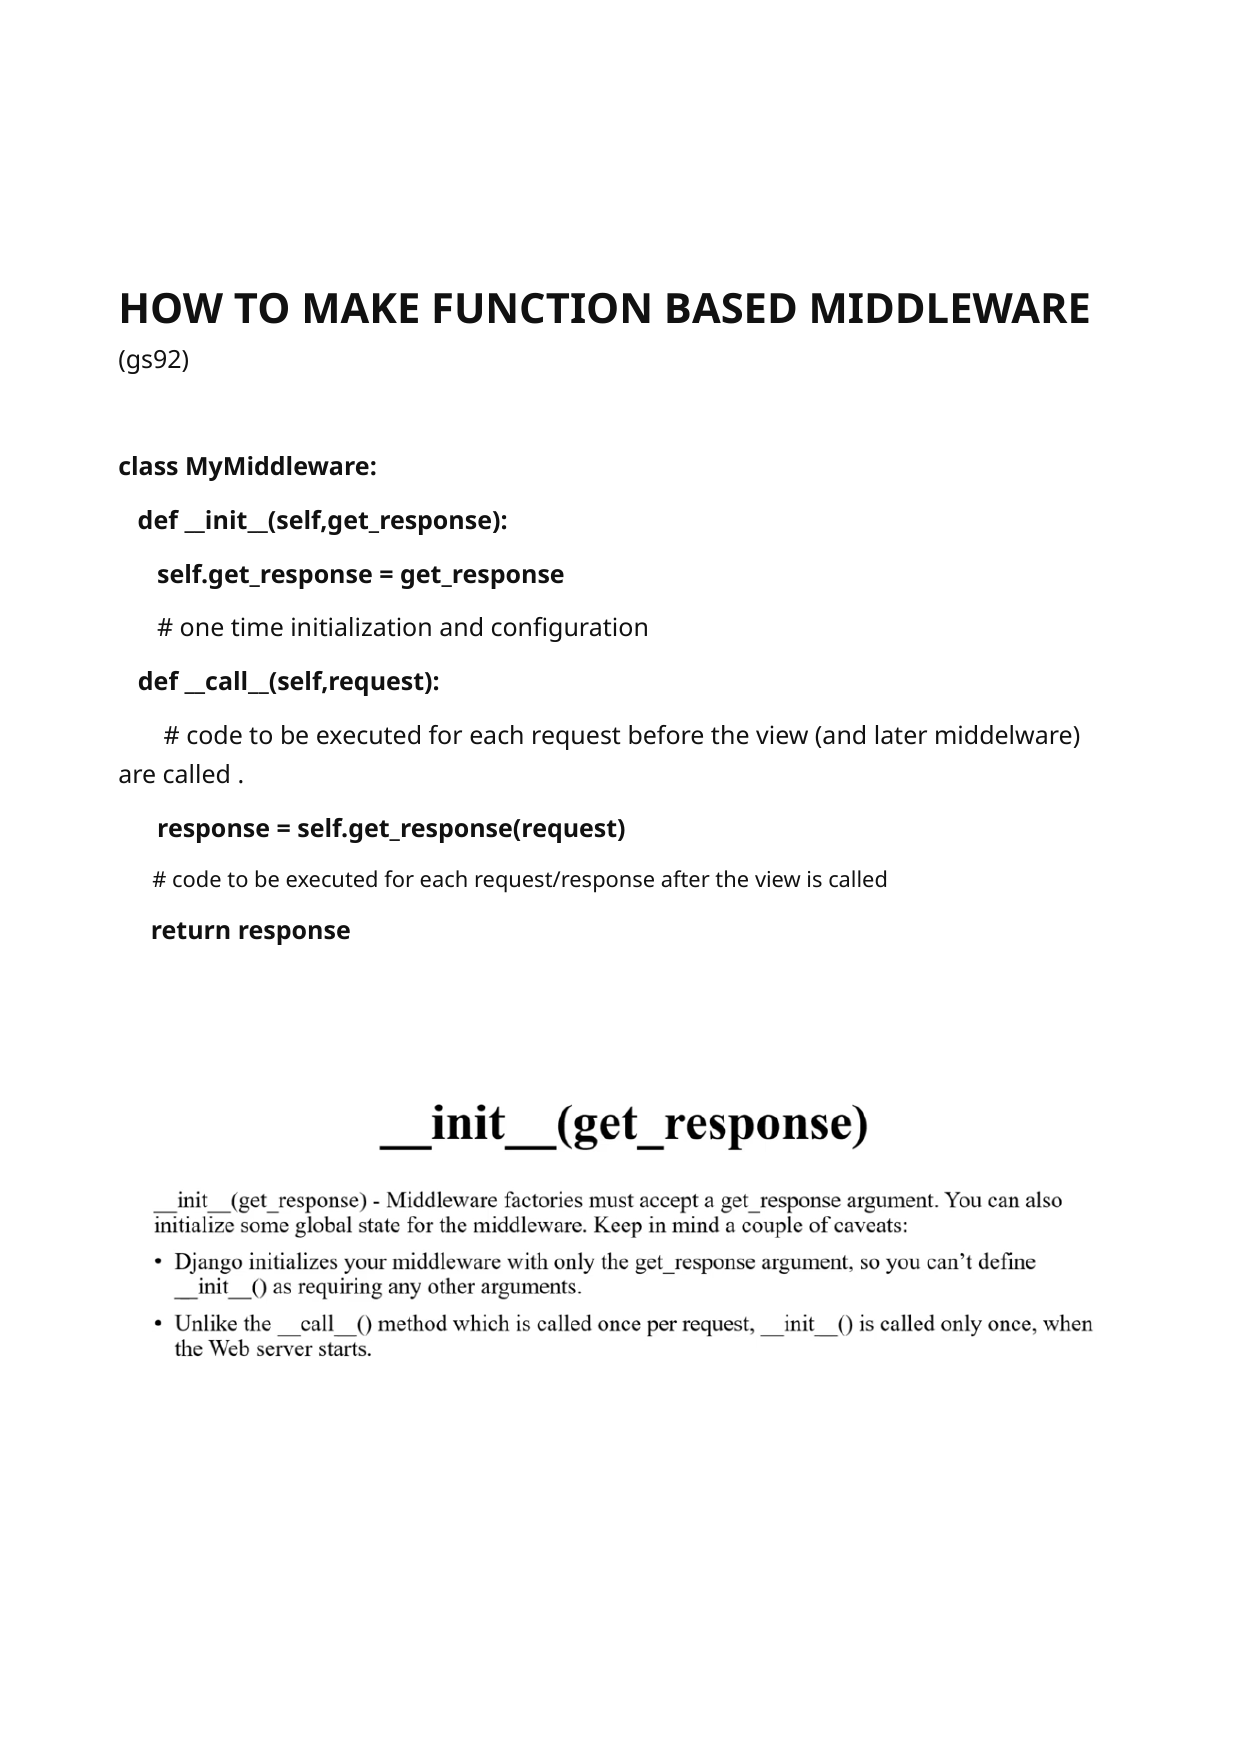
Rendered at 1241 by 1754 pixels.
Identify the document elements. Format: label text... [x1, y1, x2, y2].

text HOW TO MAKE FUNCTION BASED MIDDLEWARE (gs92) [118, 279, 1122, 375]
text response = self.get_response(request) [118, 810, 1122, 844]
text def __call__(self,request): [118, 664, 1122, 698]
text # code to be executed for each request before the view (and later middelware) are called . [118, 717, 1122, 791]
text class MyMiddleware: [118, 449, 1122, 483]
text self.get_response = get_response [118, 556, 1122, 590]
text # code to be executed for each request/response after the view is called [118, 864, 1122, 894]
text # one time initialization and configuration [118, 610, 1122, 644]
picture [118, 1074, 1123, 1369]
text def __init__(self,get_response): [118, 502, 1122, 537]
text return response [118, 913, 1122, 947]
